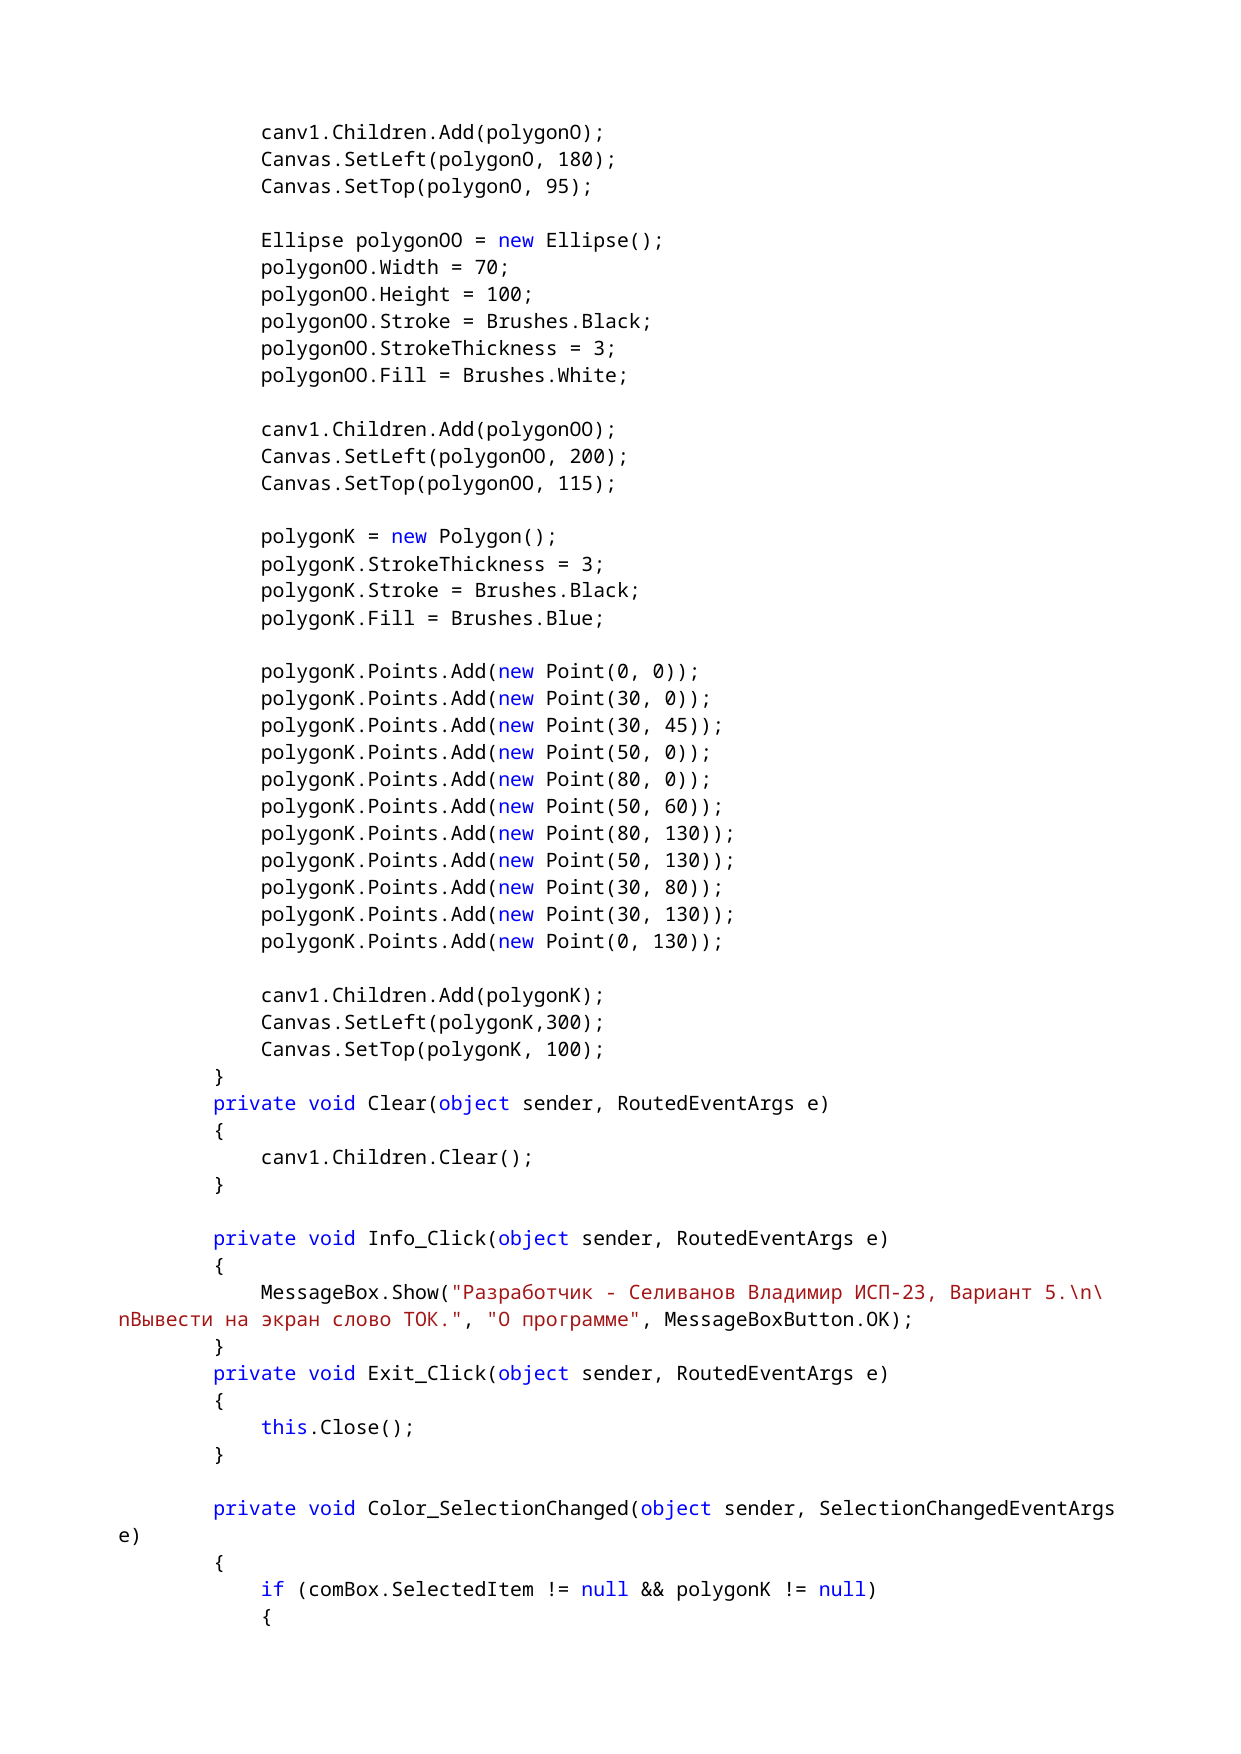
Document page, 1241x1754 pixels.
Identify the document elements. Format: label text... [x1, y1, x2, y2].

text { [118, 1116, 1122, 1143]
text private void Clear(object sender, RoutedEventArgs e) [118, 1089, 1122, 1116]
text { [118, 1548, 1122, 1575]
text polygonOO.Height = 100; [118, 280, 1122, 307]
text polygonK.Fill = Brushes.Blue; [118, 604, 1122, 631]
text Canvas.SetLeft(polygonK,300); [118, 1008, 1122, 1035]
text canv1.Children.Clear(); [118, 1143, 1122, 1170]
text } [118, 1062, 1122, 1089]
text } [118, 1440, 1122, 1467]
text { [118, 1386, 1122, 1413]
text Canvas.SetTop(polygonOO, 115); [118, 469, 1122, 496]
text this.Close(); [118, 1413, 1122, 1440]
text polygonK.Points.Add(new Point(80, 0)); [118, 766, 1122, 793]
text Canvas.SetLeft(polygonOO, 200); [118, 442, 1122, 469]
text } [118, 1170, 1122, 1197]
text Canvas.SetLeft(polygonO, 180); [118, 145, 1122, 172]
text polygonK.Points.Add(new Point(30, 45)); [118, 712, 1122, 739]
text if (comBox.SelectedItem != null && polygonK != null) [118, 1575, 1122, 1602]
text Ellipse polygonOO = new Ellipse(); [118, 226, 1122, 253]
text polygonK.StrokeThickness = 3; [118, 550, 1122, 577]
text private void Info_Click(object sender, RoutedEventArgs e) [118, 1224, 1122, 1251]
text polygonK.Points.Add(new Point(80, 130)); [118, 819, 1122, 847]
text polygonK.Points.Add(new Point(30, 80)); [118, 873, 1122, 901]
text polygonOO.StrokeThickness = 3; [118, 334, 1122, 361]
text polygonOO.Stroke = Brushes.Black; [118, 307, 1122, 334]
text } [118, 1332, 1122, 1359]
text polygonK.Points.Add(new Point(50, 130)); [118, 847, 1122, 873]
text MessageBox.Show("Разработчик - Селиванов Владимир ИСП-23, Вариант 5.\n\nВывести на экран слово ТОК.", "О программе", MessageBoxButton.OK); [118, 1278, 1122, 1332]
text private void Color_SelectionChanged(object sender, SelectionChangedEventArgs e) [118, 1494, 1122, 1548]
text polygonK.Points.Add(new Point(30, 0)); [118, 685, 1122, 712]
text polygonOO.Fill = Brushes.White; [118, 361, 1122, 388]
text polygonK.Points.Add(new Point(0, 0)); [118, 658, 1122, 685]
text polygonK = new Polygon(); [118, 523, 1122, 550]
text { [118, 1251, 1122, 1278]
text canv1.Children.Add(polygonO); [118, 118, 1122, 145]
text canv1.Children.Add(polygonOO); [118, 415, 1122, 442]
text polygonK.Points.Add(new Point(30, 130)); [118, 901, 1122, 927]
text Canvas.SetTop(polygonO, 95); [118, 172, 1122, 199]
text { [118, 1602, 1122, 1629]
text polygonK.Points.Add(new Point(50, 0)); [118, 739, 1122, 766]
text private void Exit_Click(object sender, RoutedEventArgs e) [118, 1359, 1122, 1386]
text Canvas.SetTop(polygonK, 100); [118, 1035, 1122, 1062]
text polygonK.Stroke = Brushes.Black; [118, 577, 1122, 604]
text polygonK.Points.Add(new Point(0, 130)); [118, 927, 1122, 954]
text polygonK.Points.Add(new Point(50, 60)); [118, 793, 1122, 819]
text polygonOO.Width = 70; [118, 253, 1122, 280]
text canv1.Children.Add(polygonK); [118, 981, 1122, 1008]
